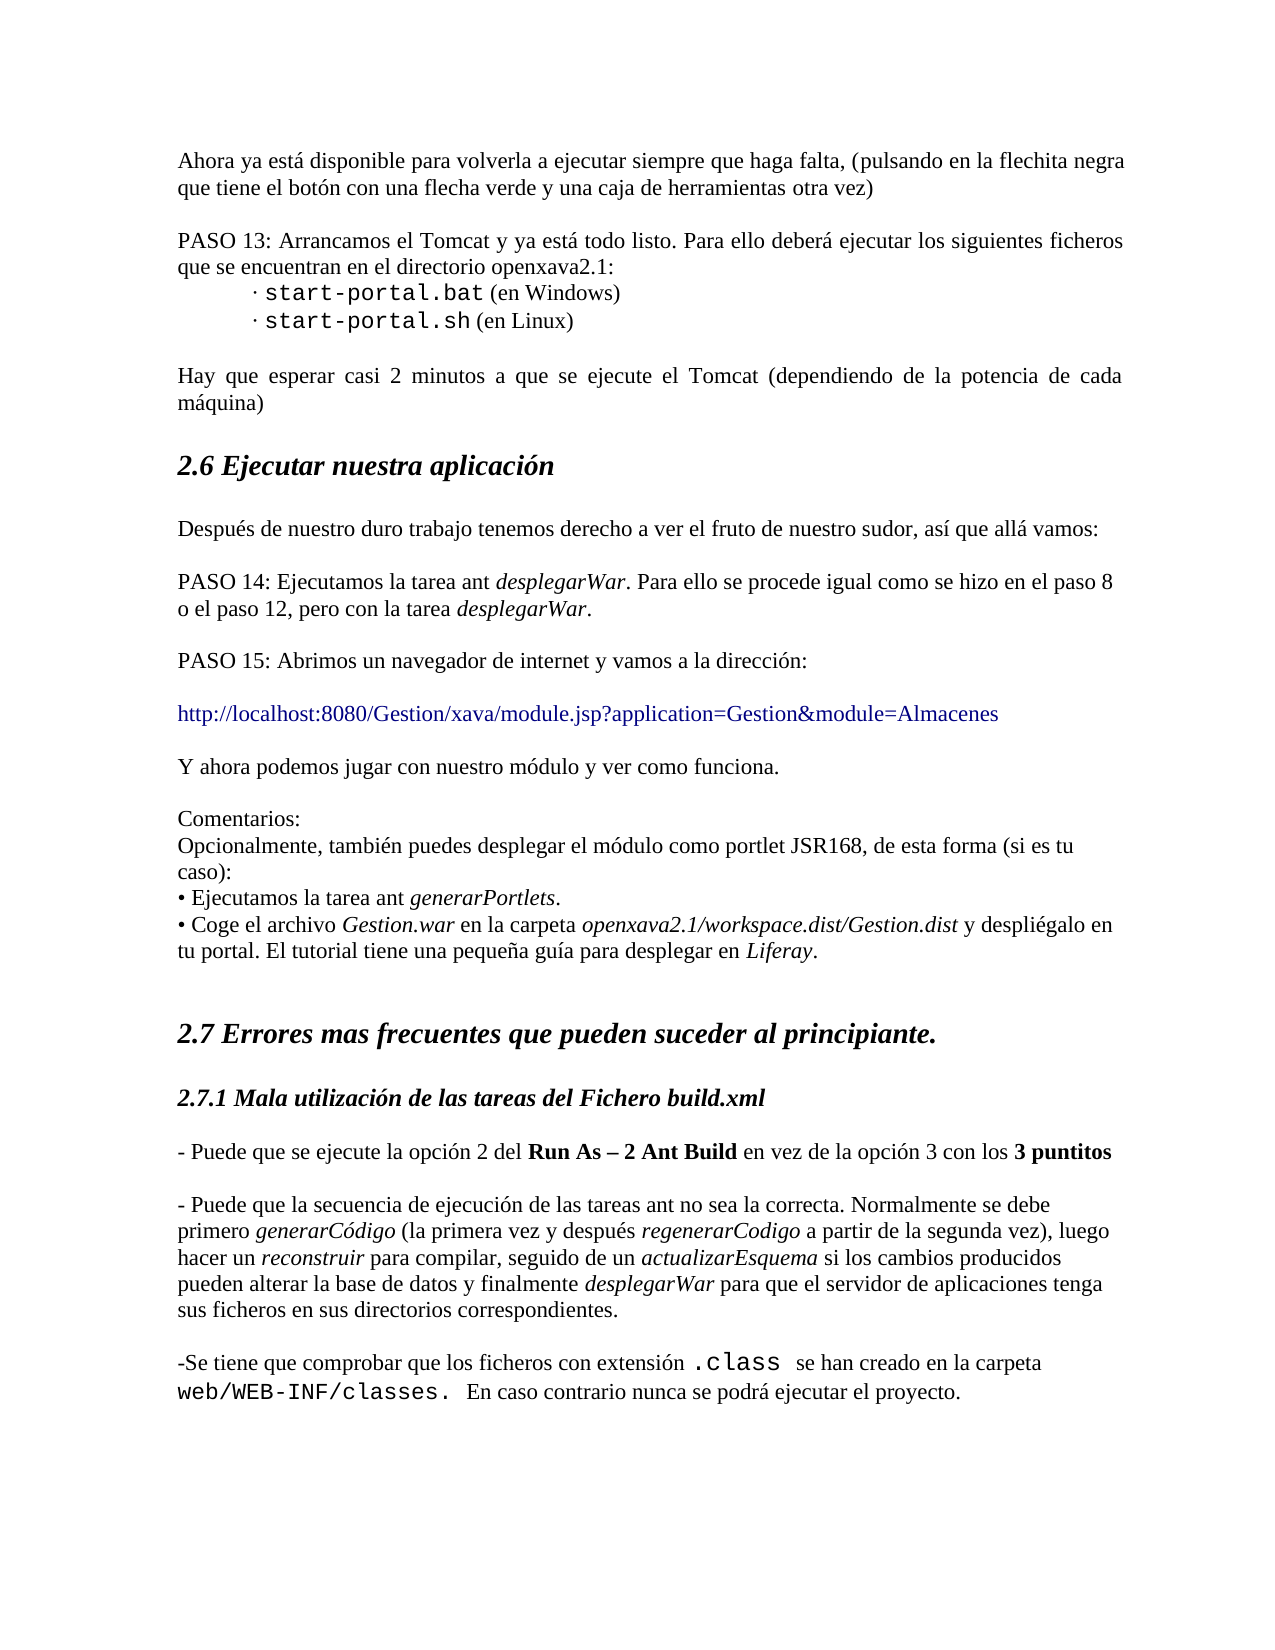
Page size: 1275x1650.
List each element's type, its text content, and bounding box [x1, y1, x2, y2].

text • Ejecutamos la tarea ant generarPortlets. [177, 884, 1125, 911]
text http://localhost:8080/Gestion/xava/module.jsp?application=Gestion&module=Almacenes [177, 700, 1125, 726]
text 2.6 Ejecutar nuestra aplicación [177, 448, 1125, 482]
text -Se tiene que comprobar que los ficheros con extensión .class se han creado en la carpeta web/WEB-INF/classes. En caso contrario nunca se podrá ejecutar el proyecto. [177, 1349, 1125, 1406]
text PASO 15: Abrimos un navegador de internet y vamos a la dirección: [177, 647, 1125, 674]
text 2.7.1 Mala utilización de las tareas del Fichero build.xml [177, 1083, 1125, 1112]
text PASO 13: Arrancamos el Tomcat y ya está todo listo. Para ello deberá ejecutar los siguientes ficheros que se encuentran en el directorio openxava2.1: [177, 227, 1125, 279]
text - Puede que se ejecute la opción 2 del Run As – 2 Ant Build en vez de la opción 3 con los 3 puntitos [177, 1138, 1125, 1165]
text Ahora ya está disponible para volverla a ejecutar siempre que haga falta, (pulsando en la flechita negra que tiene el botón con una flecha verde y una caja de herramientas otra vez) [177, 148, 1125, 200]
text PASO 14: Ejecutamos la tarea ant desplegarWar. Para ello se procede igual como se hizo en el paso 8 o el paso 12, pero con la tarea desplegarWar. [177, 568, 1125, 621]
text Comentarios: [177, 805, 1125, 832]
text • Coge el archivo Gestion.war en la carpeta openxava2.1/workspace.dist/Gestion.dist y despliégalo en tu portal. El tutorial tiene una pequeña guía para desplegar en Liferay. [177, 911, 1125, 963]
text Opcionalmente, también puedes desplegar el módulo como portlet JSR168, de esta forma (si es tu caso): [177, 832, 1125, 884]
text 2.7 Errores mas frecuentes que pueden suceder al principiante. [177, 1016, 1125, 1050]
text Después de nuestro duro trabajo tenemos derecho a ver el fruto de nuestro sudor, así que allá vamos: [177, 516, 1125, 542]
text · start-portal.bat (en Windows) [177, 279, 1125, 308]
text Hay que esperar casi 2 minutos a que se ejecute el Tomcat (dependiendo de la potencia de cada máquina) [177, 362, 1125, 415]
text - Puede que la secuencia de ejecución de las tareas ant no sea la correcta. Normalmente se debe primero generarCódigo (la primera vez y después regenerarCodigo a partir de la segunda vez), luego hacer un reconstruir para compilar, seguido de un actualizarEsquema si los cambios producidos pueden alterar la base de datos y finalmente desplegarWar para que el servidor de aplicaciones tenga sus ficheros en sus directorios correspondientes. [177, 1191, 1125, 1323]
text Y ahora podemos jugar con nuestro módulo y ver como funciona. [177, 753, 1125, 779]
text · start-portal.sh (en Linux) [177, 308, 1125, 336]
